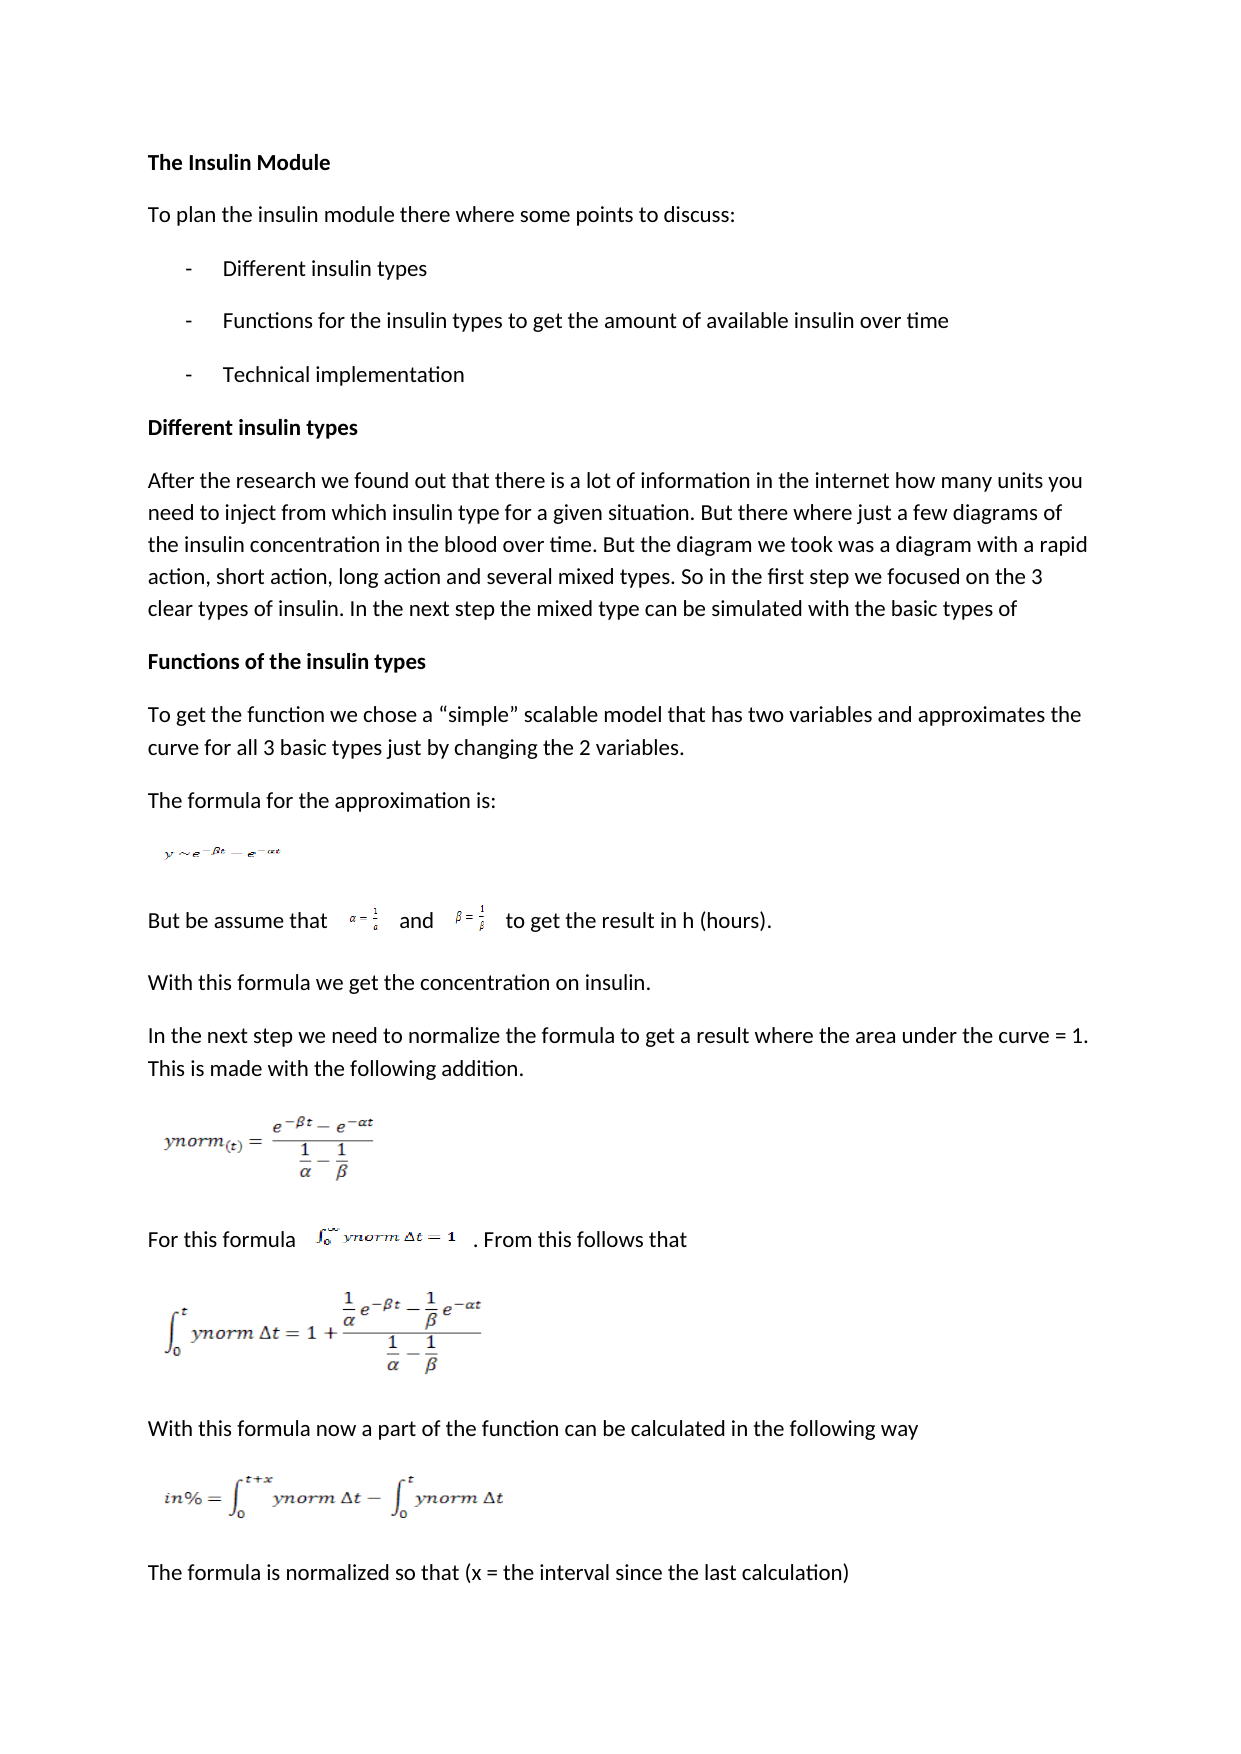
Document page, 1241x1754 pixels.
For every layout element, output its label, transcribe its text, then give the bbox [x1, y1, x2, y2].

text To plan the insulin module there where some points to discuss: [148, 201, 1092, 229]
text For this formula. From this follows that [148, 1219, 1092, 1258]
text With this formula we get the concentration on insulin. [148, 968, 1092, 996]
list Functions for the insulin types to get the amount of available insulin over time [185, 307, 1092, 335]
picture [455, 905, 484, 935]
text After the research we found out that there is a lot of information in the internet how many units you need to inject from which insulin type for a given situation. But there where just a few diagrams of the insulin concentration in the blood over time. But the diagram we took was a diagram with a rapid action, short action, long action and several mixed types. So in the first step we focused on the 3 clear types of insulin. In the next step the mixed type can be simulated with the basic types of [148, 466, 1092, 622]
text To get the function we chose a “simple” scalable model that has two variables and approximates the curve for all 3 basic types just by changing the 2 variables. [148, 701, 1092, 761]
list Technical implementation [185, 360, 1092, 388]
picture [349, 908, 378, 932]
text The formula for the approximation is: [148, 786, 1092, 814]
picture [164, 1115, 374, 1186]
text The formula is normalized so that (x = the interval since the last calculation) [148, 1558, 1092, 1586]
list Different insulin types [185, 254, 1092, 282]
picture [164, 1476, 503, 1524]
text Different insulin types [148, 413, 1092, 441]
text With this formula now a part of the function can be calculated in the following way [148, 1414, 1092, 1442]
text The Insulin Module [148, 148, 1092, 176]
text In the next step we need to normalize the formula to get a result where the area under the curve = 1. This is made with the following addition. [148, 1021, 1092, 1082]
picture [164, 847, 283, 863]
text But be assume that and to get the result in h (hours). [148, 897, 1092, 943]
picture [312, 1228, 457, 1250]
picture [164, 1292, 482, 1381]
text Functions of the insulin types [148, 647, 1092, 676]
